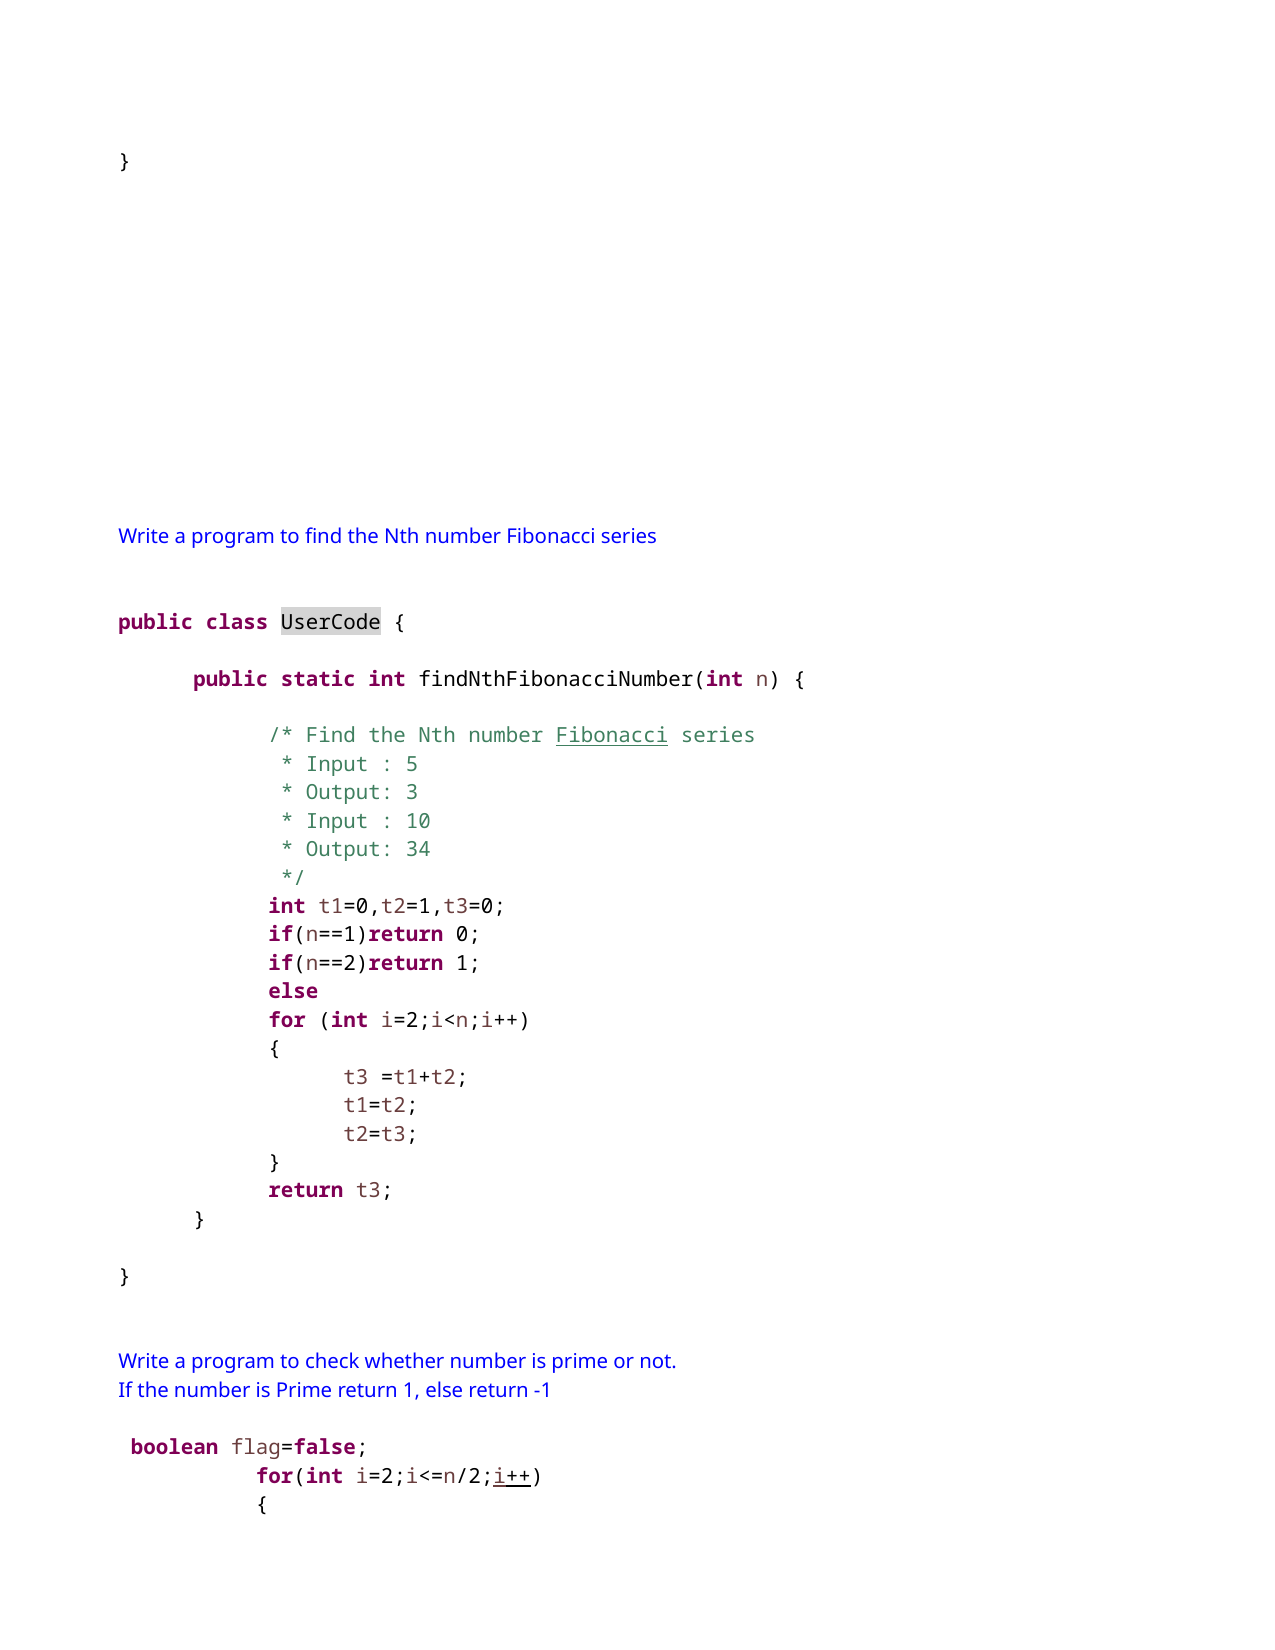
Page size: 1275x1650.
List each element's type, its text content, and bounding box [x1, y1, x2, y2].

text } [118, 1147, 1157, 1176]
text /* Find the Nth number Fibonacci series [118, 721, 1157, 749]
text public class UserCode { [118, 607, 1157, 635]
text * Input : 10 [118, 806, 1157, 834]
text public static int findNthFibonacciNumber(int n) { [118, 664, 1157, 692]
text boolean flag=false; [118, 1432, 1157, 1461]
text Write a program to check whether number is prime or not. If the number is Prime return 1, else return -1 [118, 1347, 1157, 1404]
text { [118, 1033, 1157, 1062]
text * Output: 3 [118, 777, 1157, 806]
text t2=t3; [118, 1119, 1157, 1147]
text * Input : 5 [118, 749, 1157, 777]
text t1=t2; [118, 1090, 1157, 1119]
text if(n==2)return 1; [118, 948, 1157, 976]
text else [118, 976, 1157, 1005]
text for(int i=2;i<=n/2;i++) [118, 1461, 1157, 1489]
text } [118, 147, 1157, 175]
text Write a program to find the Nth number Fibonacci series [118, 520, 1157, 549]
text if(n==1)return 0; [118, 919, 1157, 948]
text } [118, 1204, 1157, 1232]
text int t1=0,t2=1,t3=0; [118, 891, 1157, 919]
text for (int i=2;i<n;i++) [118, 1005, 1157, 1033]
text * Output: 34 [118, 834, 1157, 863]
text { [118, 1489, 1157, 1518]
text return t3; [118, 1176, 1157, 1204]
text */ [118, 863, 1157, 891]
text t3 =t1+t2; [118, 1062, 1157, 1090]
text } [118, 1261, 1157, 1289]
